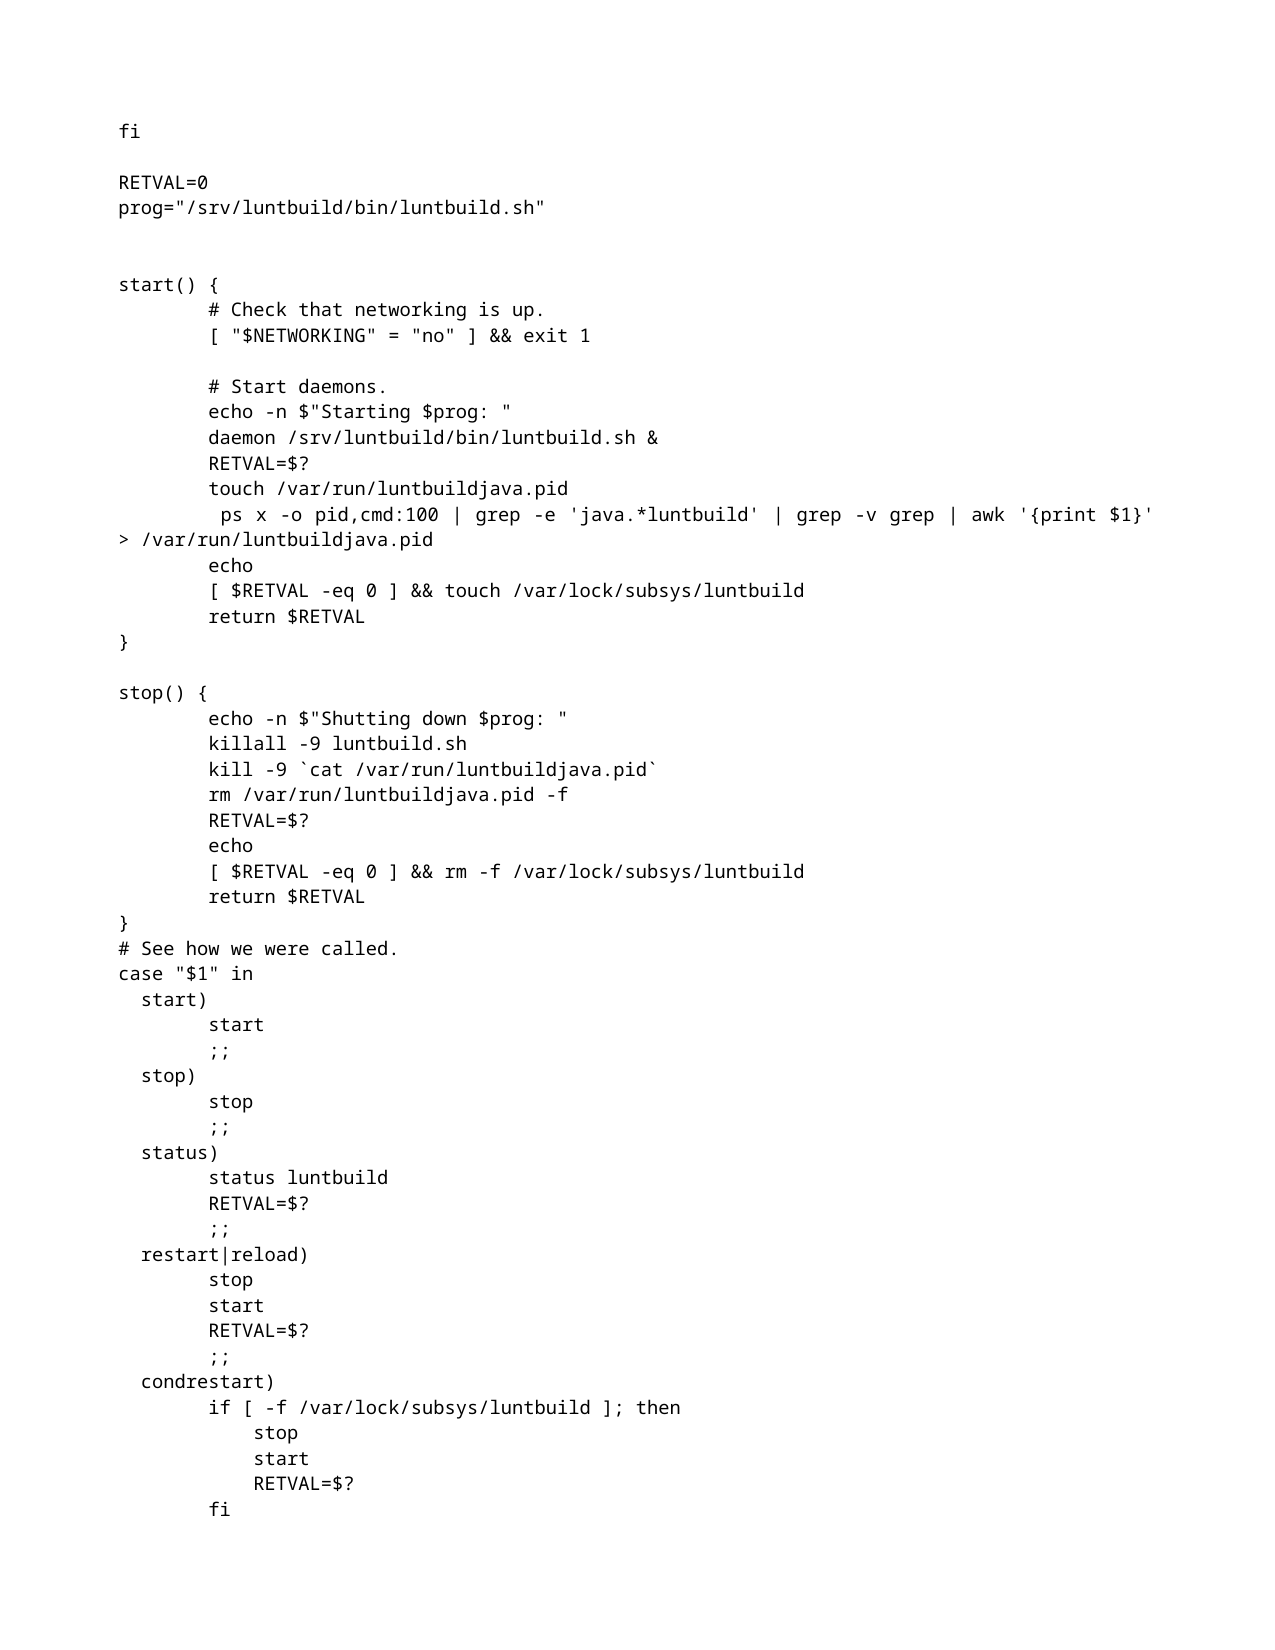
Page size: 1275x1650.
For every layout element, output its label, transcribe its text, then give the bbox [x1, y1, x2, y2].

text stop) [118, 1062, 1157, 1088]
text stop() { [118, 679, 1157, 705]
text rm /var/run/luntbuildjava.pid -f [118, 782, 1157, 807]
text RETVAL=$? [118, 1190, 1157, 1216]
text ps x -o pid,cmd:100 | grep -e 'java.*luntbuild' | grep -v grep | awk '{print $1}' > /var/run/luntbuildjava.pid [118, 501, 1157, 552]
text daemon /srv/luntbuild/bin/luntbuild.sh & [118, 424, 1157, 450]
text echo -n $"Starting $prog: " [118, 399, 1157, 424]
text fi [118, 1496, 1157, 1522]
text status) [118, 1139, 1157, 1164]
text # Start daemons. [118, 373, 1157, 399]
text echo [118, 552, 1157, 577]
text RETVAL=$? [118, 807, 1157, 833]
text status luntbuild [118, 1164, 1157, 1190]
text [ $RETVAL -eq 0 ] && rm -f /var/lock/subsys/luntbuild [118, 858, 1157, 884]
text prog="/srv/luntbuild/bin/luntbuild.sh" [118, 195, 1157, 220]
text fi [118, 118, 1157, 144]
text RETVAL=$? [118, 1471, 1157, 1496]
text RETVAL=$? [118, 450, 1157, 475]
text return $RETVAL [118, 884, 1157, 909]
text kill -9 `cat /var/run/luntbuildjava.pid` [118, 756, 1157, 782]
text start) [118, 986, 1157, 1011]
text echo [118, 833, 1157, 858]
text ;; [118, 1216, 1157, 1241]
text echo -n $"Shutting down $prog: " [118, 705, 1157, 731]
text [ $RETVAL -eq 0 ] && touch /var/lock/subsys/luntbuild [118, 577, 1157, 603]
text stop [118, 1088, 1157, 1113]
text RETVAL=$? [118, 1318, 1157, 1343]
text start() { [118, 271, 1157, 297]
text # Check that networking is up. [118, 297, 1157, 322]
text start [118, 1292, 1157, 1318]
text if [ -f /var/lock/subsys/luntbuild ]; then [118, 1394, 1157, 1420]
text start [118, 1445, 1157, 1471]
text ;; [118, 1343, 1157, 1369]
text [ "$NETWORKING" = "no" ] && exit 1 [118, 322, 1157, 348]
text stop [118, 1267, 1157, 1292]
text stop [118, 1420, 1157, 1445]
text ;; [118, 1113, 1157, 1139]
text return $RETVAL [118, 603, 1157, 628]
text condrestart) [118, 1369, 1157, 1394]
text case "$1" in [118, 960, 1157, 986]
text # See how we were called. [118, 935, 1157, 960]
text } [118, 909, 1157, 935]
text touch /var/run/luntbuildjava.pid [118, 475, 1157, 501]
text killall -9 luntbuild.sh [118, 731, 1157, 756]
text restart|reload) [118, 1241, 1157, 1267]
text start [118, 1011, 1157, 1037]
text ;; [118, 1037, 1157, 1062]
text } [118, 628, 1157, 654]
text RETVAL=0 [118, 169, 1157, 195]
